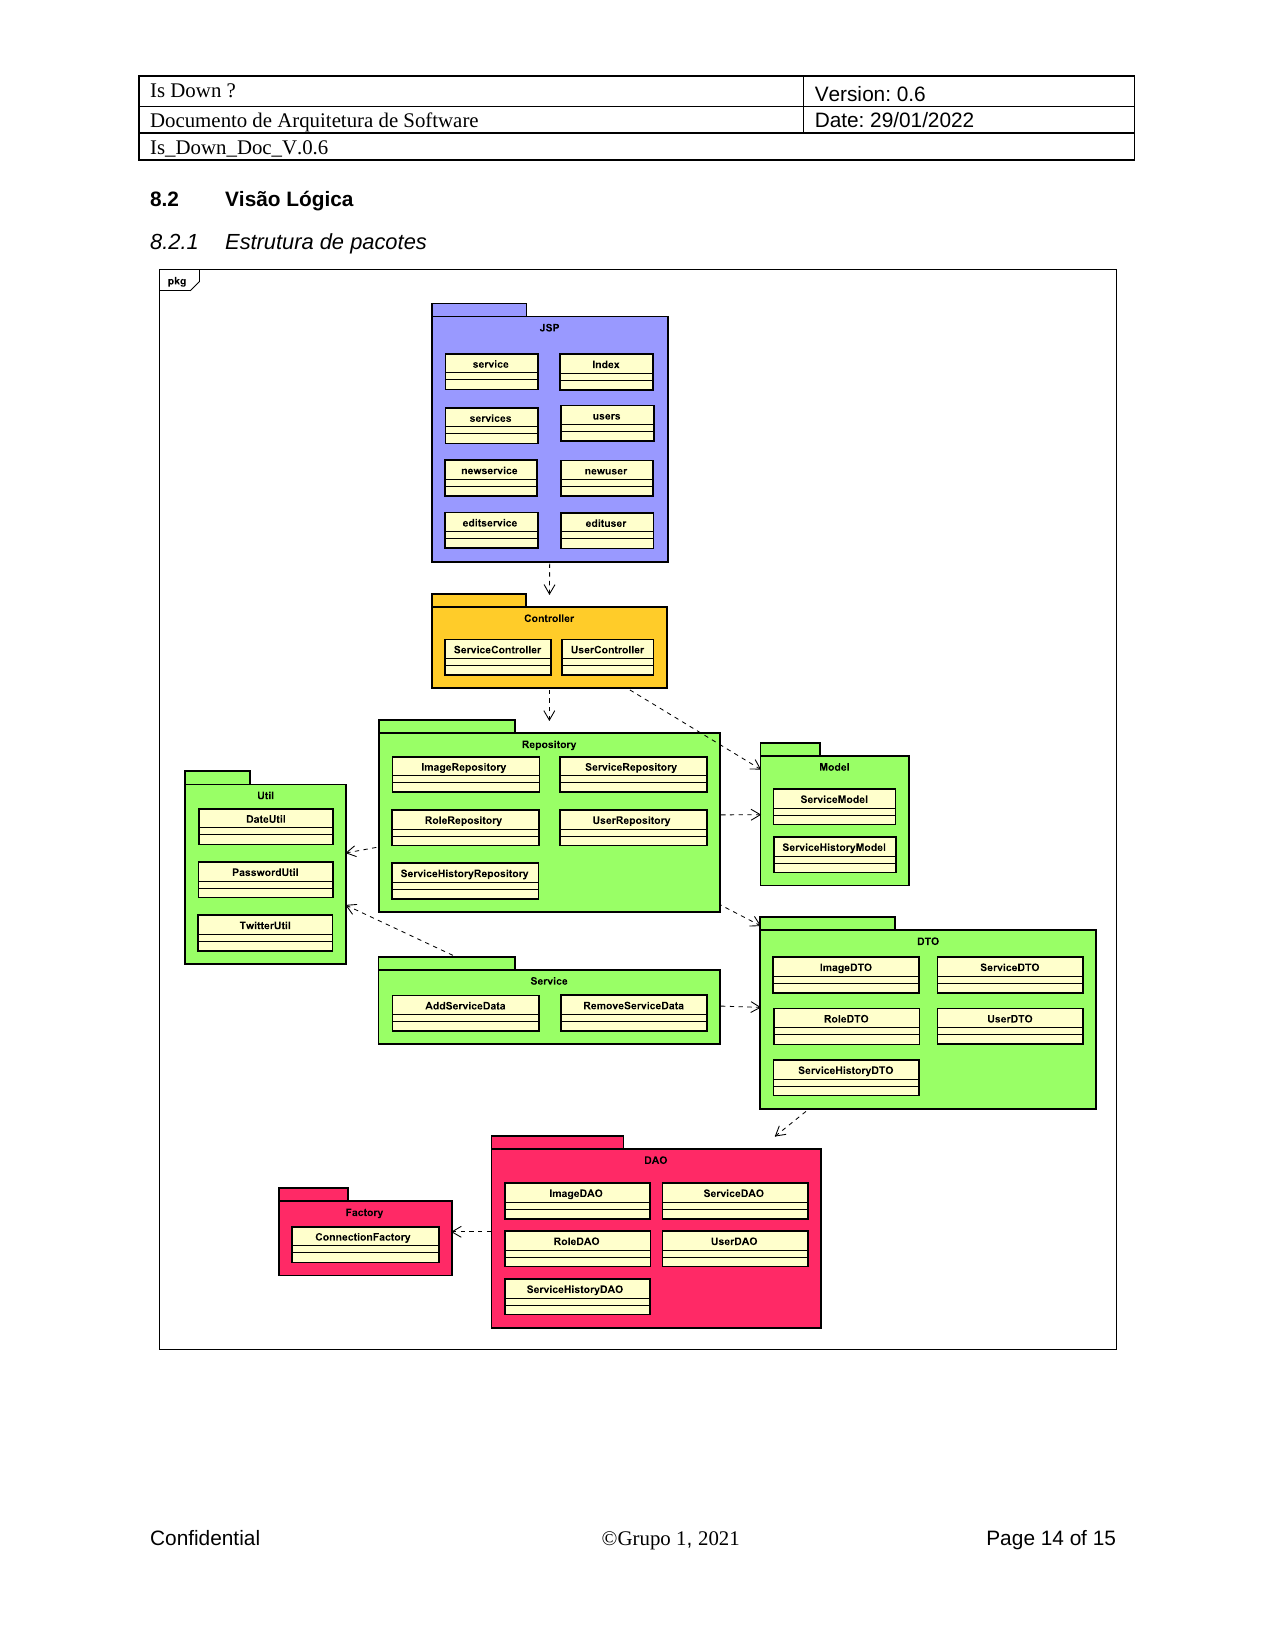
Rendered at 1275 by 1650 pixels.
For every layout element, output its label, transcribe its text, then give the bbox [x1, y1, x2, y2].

subtitle Estrutura de pacotes [150, 229, 1125, 254]
subtitle Visão Lógica [150, 185, 1125, 210]
